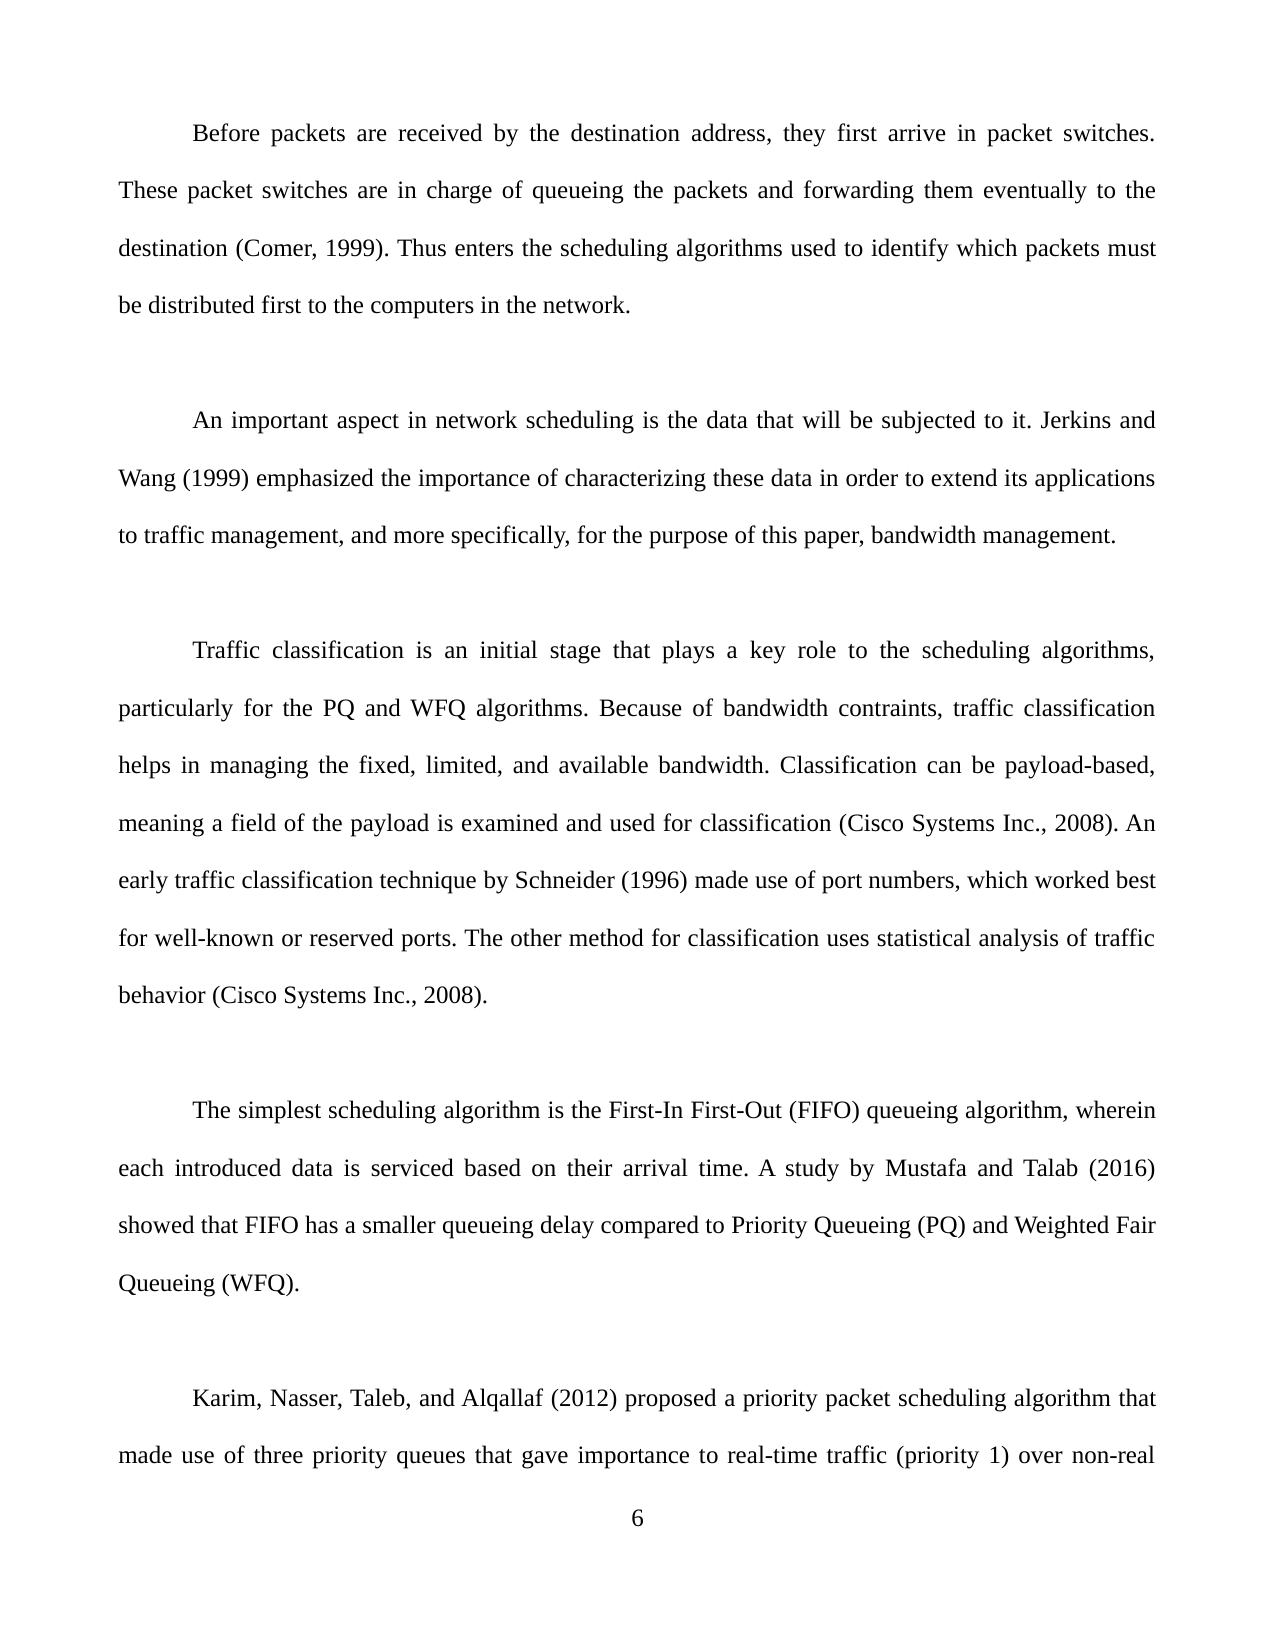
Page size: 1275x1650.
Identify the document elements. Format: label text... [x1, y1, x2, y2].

text Before packets are received by the destination address, they first arrive in packet switches. These packet switches are in charge of queueing the packets and forwarding them eventually to the destination (Comer, 1999). Thus enters the scheduling algorithms used to identify which packets must be distributed first to the computers in the network. [118, 118, 1157, 319]
text An important aspect in network scheduling is the data that will be subjected to it. Jerkins and Wang (1999) emphasized the importance of characterizing these data in order to extend its applications to traffic management, and more specifically, for the purpose of this paper, bandwidth management. [118, 406, 1157, 549]
text The simplest scheduling algorithm is the First-In First-Out (FIFO) queueing algorithm, wherein each introduced data is serviced based on their arrival time. A study by Mustafa and Talab (2016) showed that FIFO has a smaller queueing delay compared to Priority Queueing (PQ) and Weighted Fair Queueing (WFQ). [118, 1096, 1157, 1297]
text Karim, Nasser, Taleb, and Alqallaf (2012) proposed a priority packet scheduling algorithm that made use of three priority queues that gave importance to real-time traffic (priority 1) over non-real [118, 1383, 1157, 1469]
text Traffic classification is an initial stage that plays a key role to the scheduling algorithms, particularly for the PQ and WFQ algorithms. Because of bandwidth contraints, traffic classification helps in managing the fixed, limited, and available bandwidth. Classification can be payload-based, meaning a field of the payload is examined and used for classification (Cisco Systems Inc., 2008). An early traffic classification technique by Schneider (1996) made use of port numbers, which worked best for well-known or reserved ports. The other method for classification uses statistical analysis of traffic behavior (Cisco Systems Inc., 2008). [118, 636, 1157, 1009]
